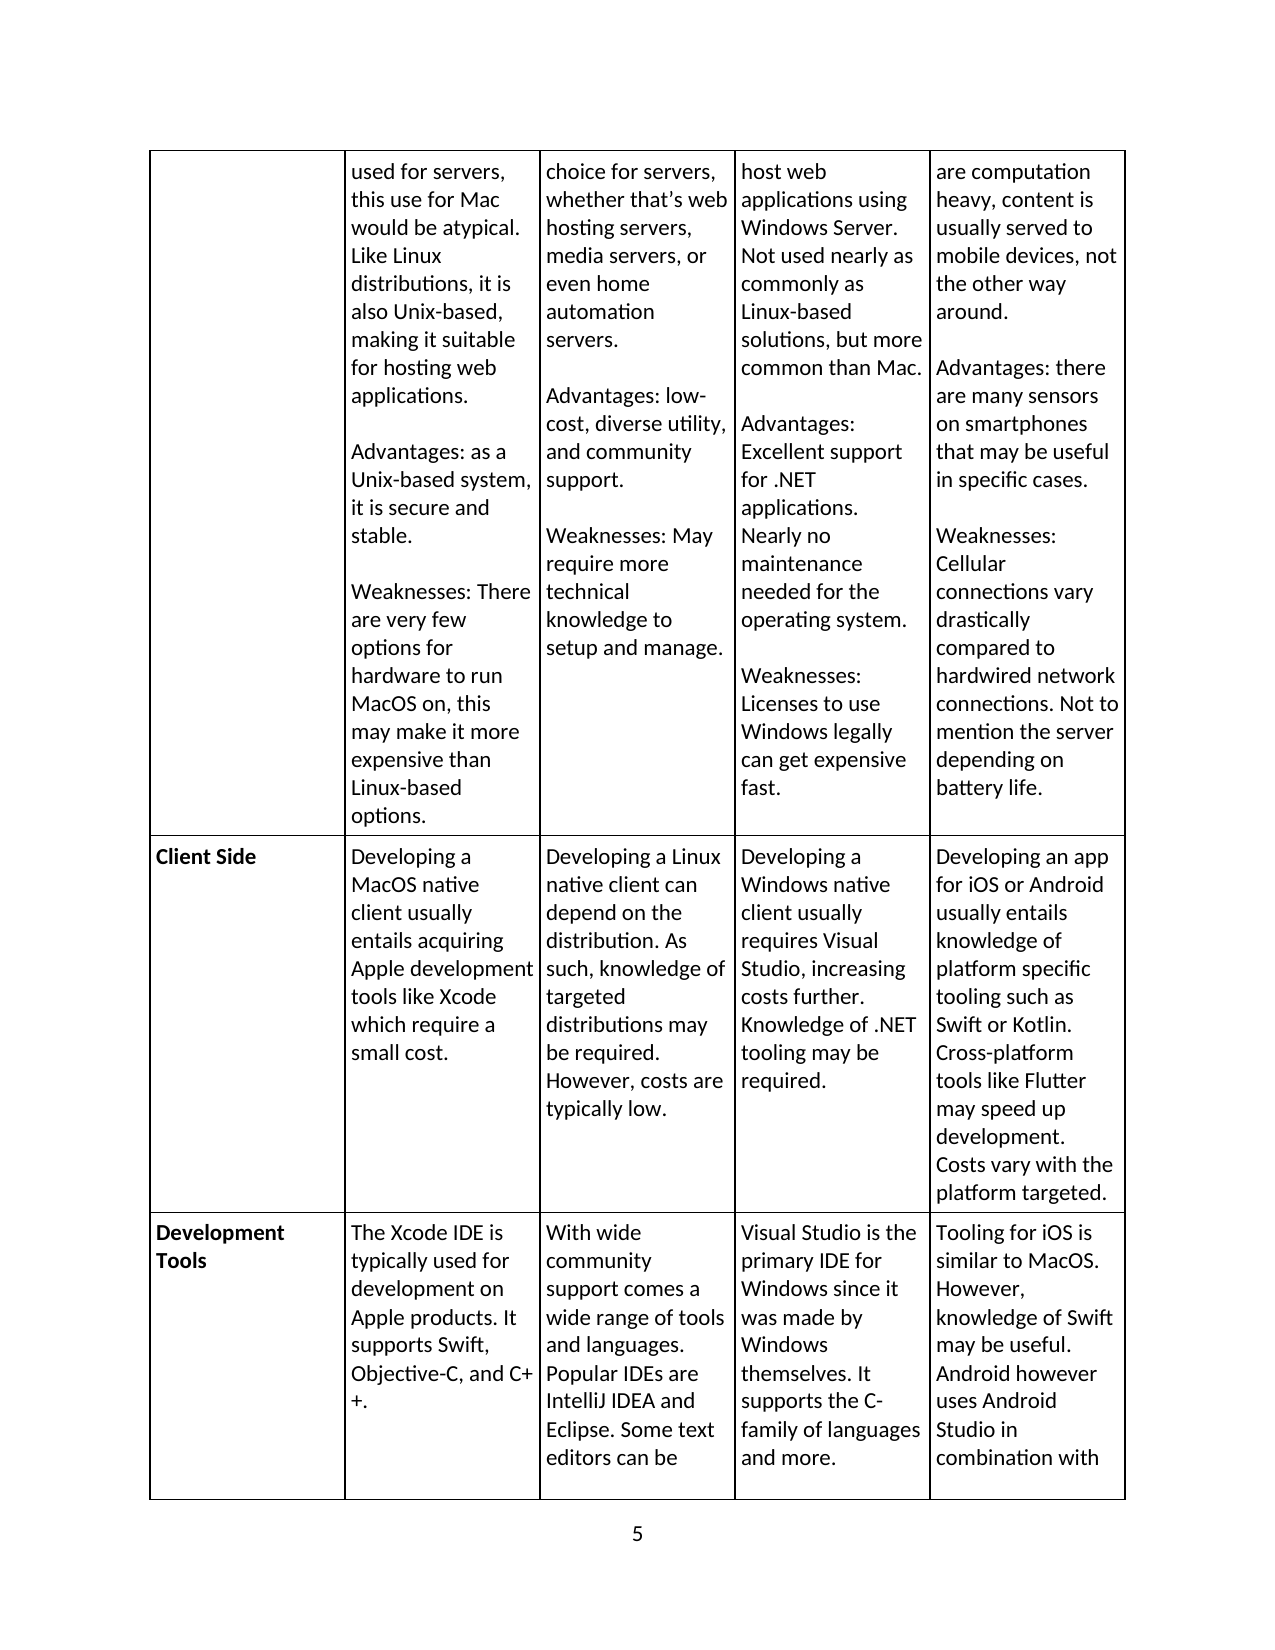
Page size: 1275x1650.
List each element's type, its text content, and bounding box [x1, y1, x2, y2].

table_cell With wide community support comes a wide range of tools and languages. Popular IDEs are IntelliJ IDEA and Eclipse. Some text editors can be [541, 1213, 734, 1499]
table_cell choice for servers, whether that’s web hosting servers, media servers, or even home automation servers. Advantages: low-cost, diverse utility, and community support. Weaknesses: May require more technical knowledge to setup and manage. [541, 151, 734, 835]
table_cell are computation heavy, content is usually served to mobile devices, not the other way around. Advantages: there are many sensors on smartphones that may be useful in specific cases. Weaknesses: Cellular connections vary drastically compared to hardwired network connections. Not to mention the server depending on battery life. [931, 151, 1124, 835]
table_cell Visual Studio is the primary IDE for Windows since it was made by Windows themselves. It supports the C-family of languages and more. [736, 1213, 929, 1499]
table_cell The Xcode IDE is typically used for development on Apple products. It supports Swift, Objective-C, and C++. [346, 1213, 539, 1499]
table_cell used for servers, this use for Mac would be atypical. Like Linux distributions, it is also Unix-based, making it suitable for hosting web applications. Advantages: as a Unix-based system, it is secure and stable. Weaknesses: There are very few options for hardware to run MacOS on, this may make it more expensive than Linux-based options. [346, 151, 539, 835]
table_cell Developing a Linux native client can depend on the distribution. As such, knowledge of targeted distributions may be required. However, costs are typically low. [541, 836, 734, 1212]
table_cell Client Side [151, 836, 344, 1212]
table_cell Developing a Windows native client usually requires Visual Studio, increasing costs further. Knowledge of .NET tooling may be required. [736, 836, 929, 1212]
table_cell Developing a MacOS native client usually entails acquiring Apple development tools like Xcode which require a small cost. [346, 836, 539, 1212]
table_cell Developing an app for iOS or Android usually entails knowledge of platform specific tooling such as Swift or Kotlin. Cross-platform tools like Flutter may speed up development. Costs vary with the platform targeted. [931, 836, 1124, 1212]
table_cell Tooling for iOS is similar to MacOS. However, knowledge of Swift may be useful. Android however uses Android Studio in combination with [931, 1213, 1124, 1499]
table_cell [151, 151, 344, 835]
table_cell Development Tools [151, 1213, 344, 1499]
table_cell host web applications using Windows Server. Not used nearly as commonly as Linux-based solutions, but more common than Mac. Advantages: Excellent support for .NET applications. Nearly no maintenance needed for the operating system. Weaknesses: Licenses to use Windows legally can get expensive fast. [736, 151, 929, 835]
